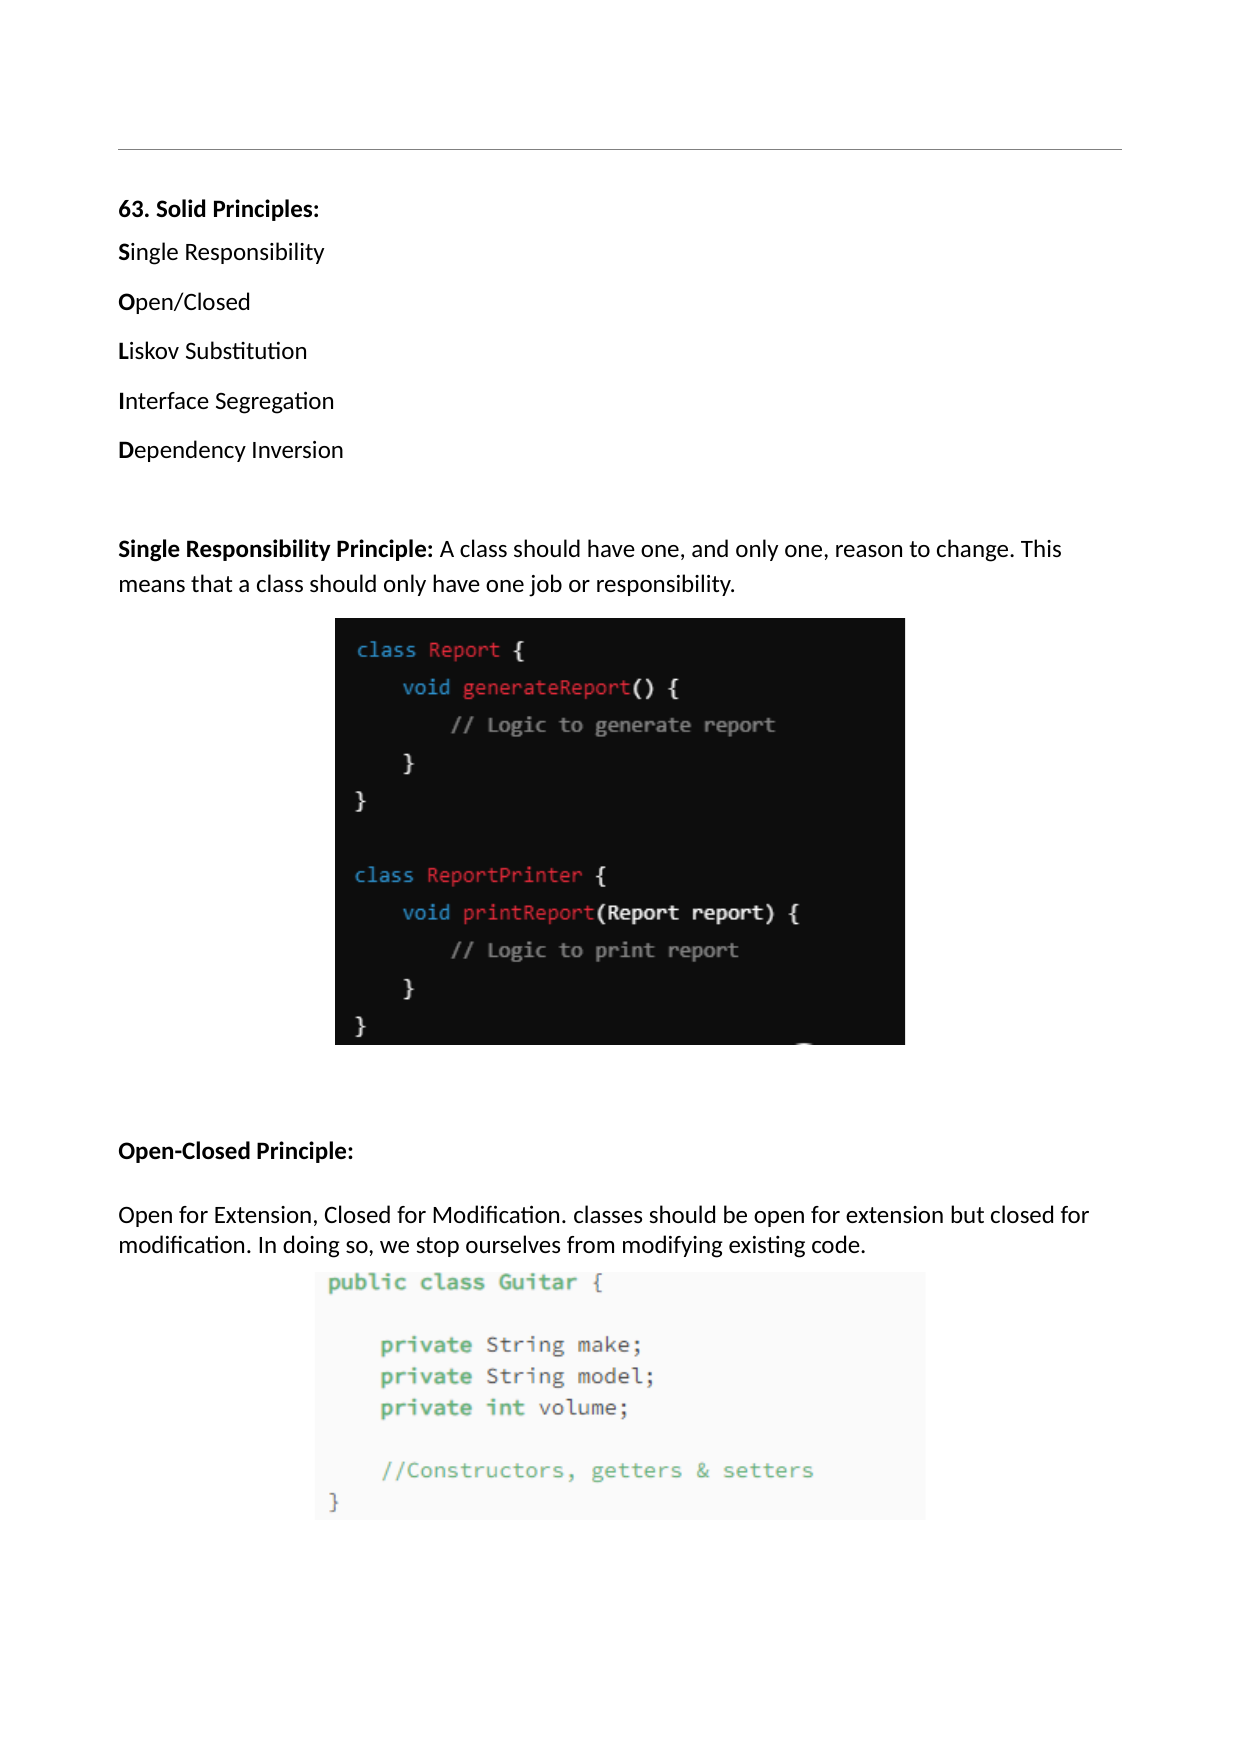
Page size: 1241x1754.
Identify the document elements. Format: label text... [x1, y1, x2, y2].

text Single Responsibility Principle: A class should have one, and only one, reason to change. This means that a class should only have one job or responsibility. [118, 534, 1122, 599]
picture [335, 618, 906, 1045]
subtitle 63. Solid Principles: [118, 193, 1122, 224]
text Dependency Inversion [118, 434, 1122, 465]
text Interface Segregation [118, 385, 1122, 415]
picture [314, 1272, 926, 1520]
subtitle Open for Extension, Closed for Modification. classes should be open for extension but closed for modification. In doing so, we stop ourselves from modifying existing code. [118, 1199, 1122, 1260]
subtitle Open-Closed Principle: [118, 1135, 1122, 1165]
text Open/Closed [118, 286, 1122, 316]
text Liskov Substitution [118, 335, 1122, 366]
text Single Responsibility [118, 236, 1122, 267]
